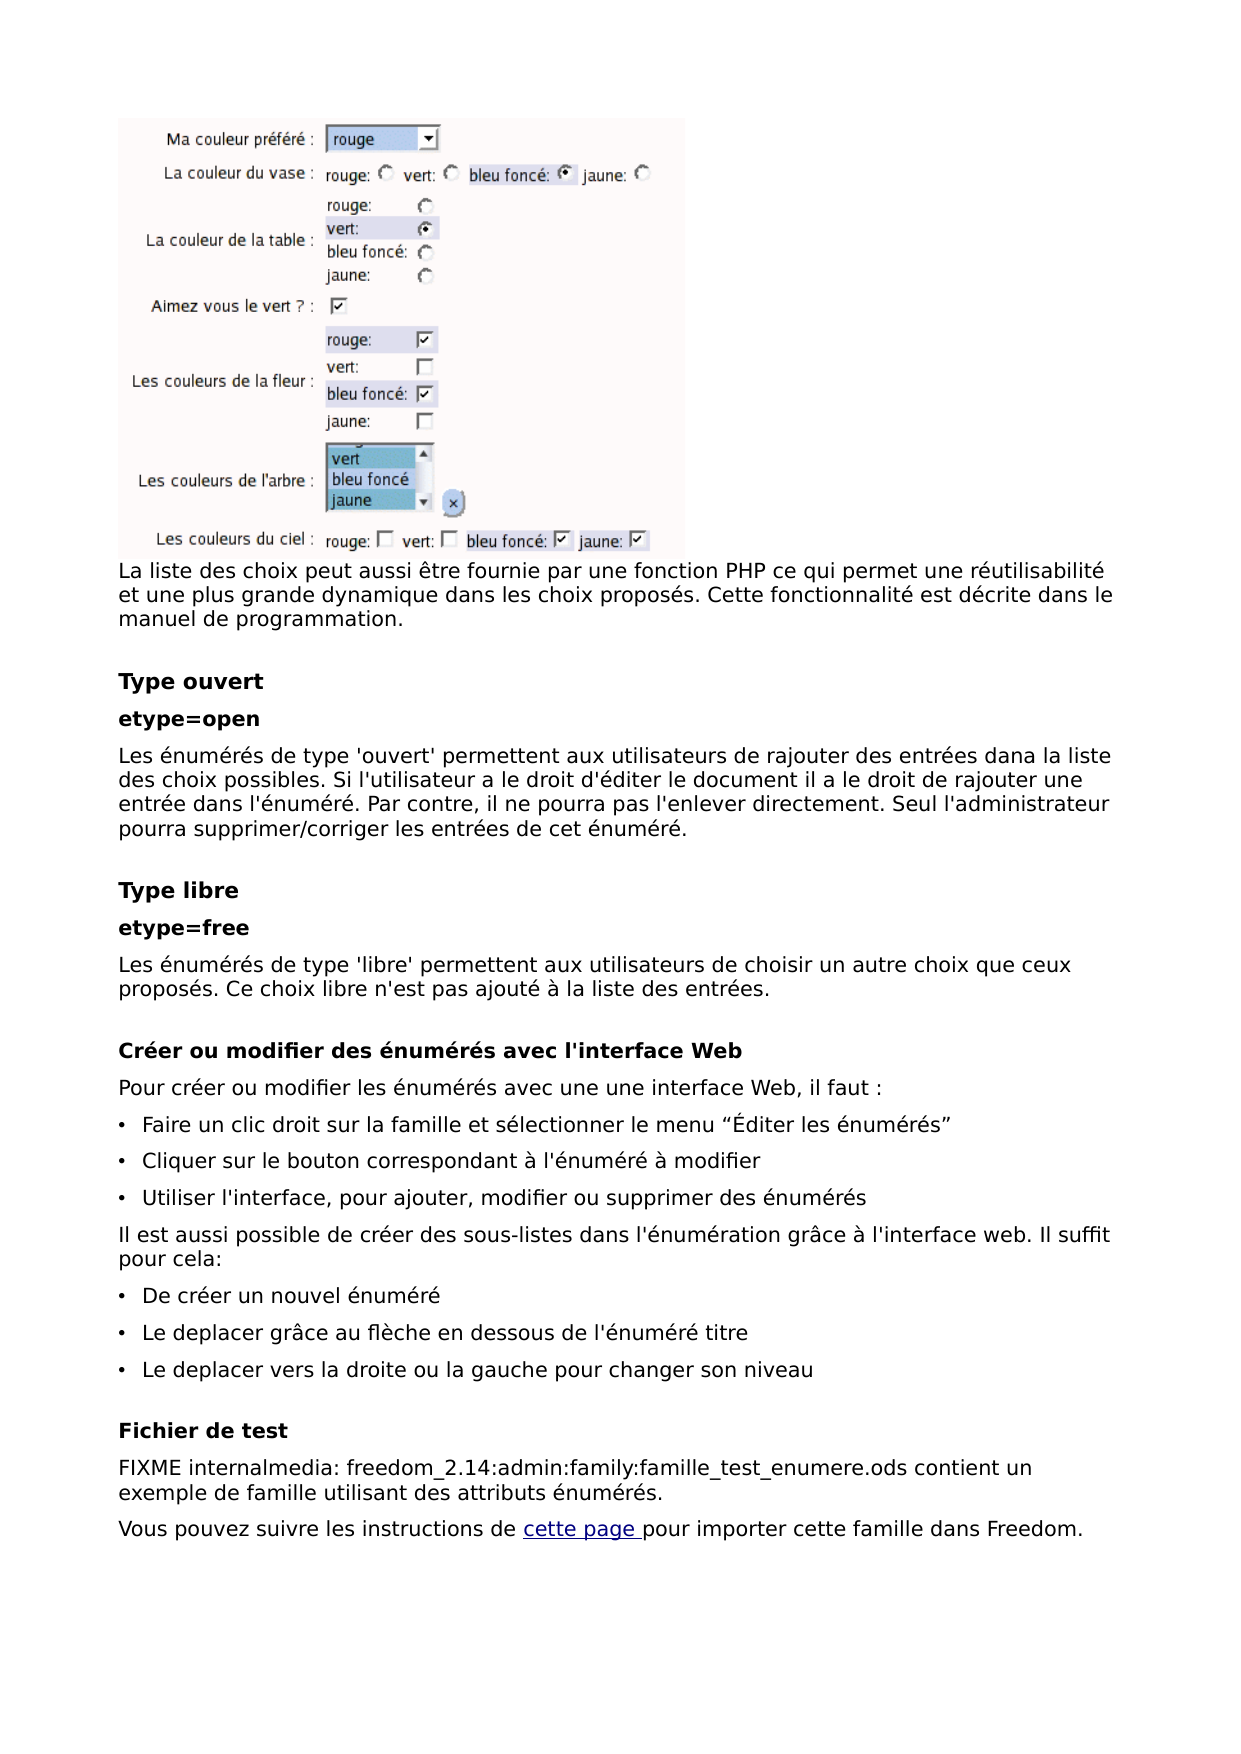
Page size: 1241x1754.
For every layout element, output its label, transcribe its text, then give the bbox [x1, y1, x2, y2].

text Les énumérés de type 'ouvert' permettent aux utilisateurs de rajouter des entrées dana la liste des choix possibles. Si l'utilisateur a le droit d'éditer le document il a le droit de rajouter une entrée dans l'énuméré. Par contre, il ne pourra pas l'enlever directement. Seul l'administrateur pourra supprimer/corriger les entrées de cet énuméré. [118, 744, 1122, 841]
text Pour créer ou modifier les énumérés avec une une interface Web, il faut : [118, 1076, 1122, 1100]
subtitle Fichier de test [118, 1419, 1122, 1444]
text Vous pouvez suivre les instructions de cette page pour importer cette famille dans Freedom. [118, 1517, 1122, 1542]
list Cliquer sur le bouton correspondant à l'énuméré à modifier [118, 1149, 1122, 1174]
list Le deplacer grâce au flèche en dessous de l'énuméré titre [118, 1321, 1122, 1345]
subtitle Type ouvert [118, 669, 1122, 694]
text Il est aussi possible de créer des sous-listes dans l'énumération grâce à l'interface web. Il suffit pour cela: [118, 1223, 1122, 1272]
list De créer un nouvel énuméré [118, 1284, 1122, 1308]
text Les énumérés de type 'libre' permettent aux utilisateurs de choisir un autre choix que ceux proposés. Ce choix libre n'est pas ajouté à la liste des entrées. [118, 953, 1122, 1002]
picture [118, 118, 686, 559]
text La liste des choix peut aussi être fournie par une fonction PHP ce qui permet une réutilisabilité et une plus grande dynamique dans les choix proposés. Cette fonctionnalité est décrite dans le manuel de programmation. [118, 118, 1122, 632]
text etype=open [118, 707, 1122, 731]
list Le deplacer vers la droite ou la gauche pour changer son niveau [118, 1358, 1122, 1382]
subtitle Type libre [118, 878, 1122, 904]
subtitle Créer ou modifier des énumérés avec l'interface Web [118, 1039, 1122, 1063]
list Utiliser l'interface, pour ajouter, modifier ou supprimer des énumérés [118, 1186, 1122, 1211]
list Faire un clic droit sur la famille et sélectionner le menu “Éditer les énumérés” [118, 1113, 1122, 1137]
text etype=free [118, 916, 1122, 941]
text FIXME internalmedia: freedom_2.14:admin:family:famille_test_enumere.ods contient un exemple de famille utilisant des attributs énumérés. [118, 1456, 1122, 1505]
